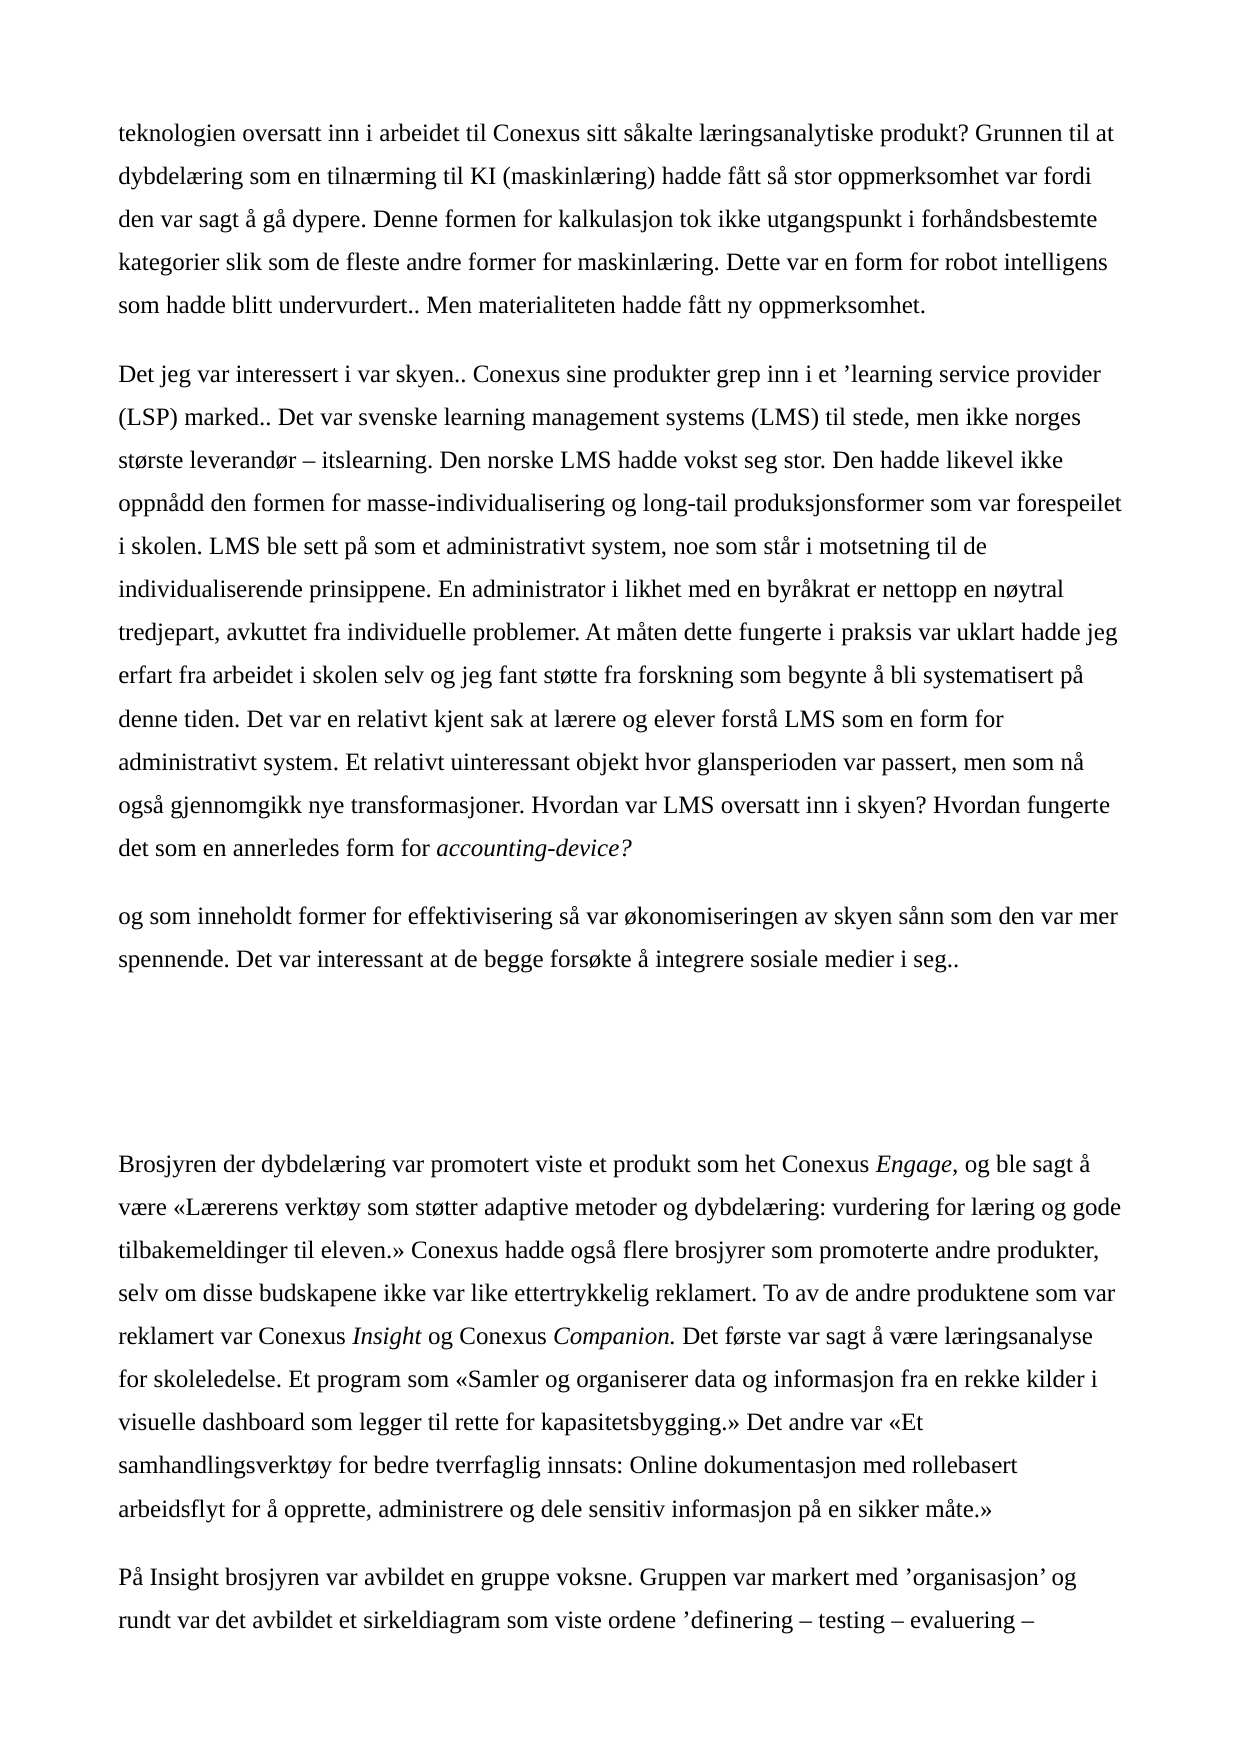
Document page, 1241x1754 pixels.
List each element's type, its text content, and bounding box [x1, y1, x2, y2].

text Det jeg var interessert i var skyen.. Conexus sine produkter grep inn i et ’learning service provider (LSP) marked.. Det var svenske learning management systems (LMS) til stede, men ikke norges største leverandør – itslearning. Den norske LMS hadde vokst seg stor. Den hadde likevel ikke oppnådd den formen for masse-individualisering og long-tail produksjonsformer som var forespeilet i skolen. LMS ble sett på som et administrativt system, noe som står i motsetning til de individualiserende prinsippene. En administrator i likhet med en byråkrat er nettopp en nøytral tredjepart, avkuttet fra individuelle problemer. At måten dette fungerte i praksis var uklart hadde jeg erfart fra arbeidet i skolen selv og jeg fant støtte fra forskning som begynte å bli systematisert på denne tiden. Det var en relativt kjent sak at lærere og elever forstå LMS som en form for administrativt system. Et relativt uinteressant objekt hvor glansperioden var passert, men som nå også gjennomgikk nye transformasjoner. Hvordan var LMS oversatt inn i skyen? Hvordan fungerte det som en annerledes form for accounting-device? [118, 359, 1122, 862]
text og som inneholdt former for effektivisering så var økonomiseringen av skyen sånn som den var mer spennende. Det var interessant at de begge forsøkte å integrere sosiale medier i seg.. [118, 901, 1122, 973]
text Brosjyren der dybdelæring var promotert viste et produkt som het Conexus Engage, og ble sagt å være «Lærerens verktøy som støtter adaptive metoder og dybdelæring: vurdering for læring og gode tilbakemeldinger til eleven.» Conexus hadde også flere brosjyrer som promoterte andre produkter, selv om disse budskapene ikke var like ettertrykkelig reklamert. To av de andre produktene som var reklamert var Conexus Insight og Conexus Companion. Det første var sagt å være læringsanalyse for skoleledelse. Et program som «Samler og organiserer data og informasjon fra en rekke kilder i visuelle dashboard som legger til rette for kapasitetsbygging.» Det andre var «Et samhandlingsverktøy for bedre tverrfaglig innsats: Online dokumentasjon med rollebasert arbeidsflyt for å opprette, administrere og dele sensitiv informasjon på en sikker måte.» [118, 1149, 1122, 1522]
text På Insight brosjyren var avbildet en gruppe voksne. Gruppen var markert med ’organisasjon’ og rundt var det avbildet et sirkeldiagram som viste ordene ’definering – testing – evaluering – [118, 1562, 1122, 1634]
text teknologien oversatt inn i arbeidet til Conexus sitt såkalte læringsanalytiske produkt? Grunnen til at dybdelæring som en tilnærming til KI (maskinlæring) hadde fått så stor oppmerksomhet var fordi den var sagt å gå dypere. Denne formen for kalkulasjon tok ikke utgangspunkt i forhåndsbestemte kategorier slik som de fleste andre former for maskinlæring. Dette var en form for robot intelligens som hadde blitt undervurdert.. Men materialiteten hadde fått ny oppmerksomhet. [118, 118, 1122, 319]
